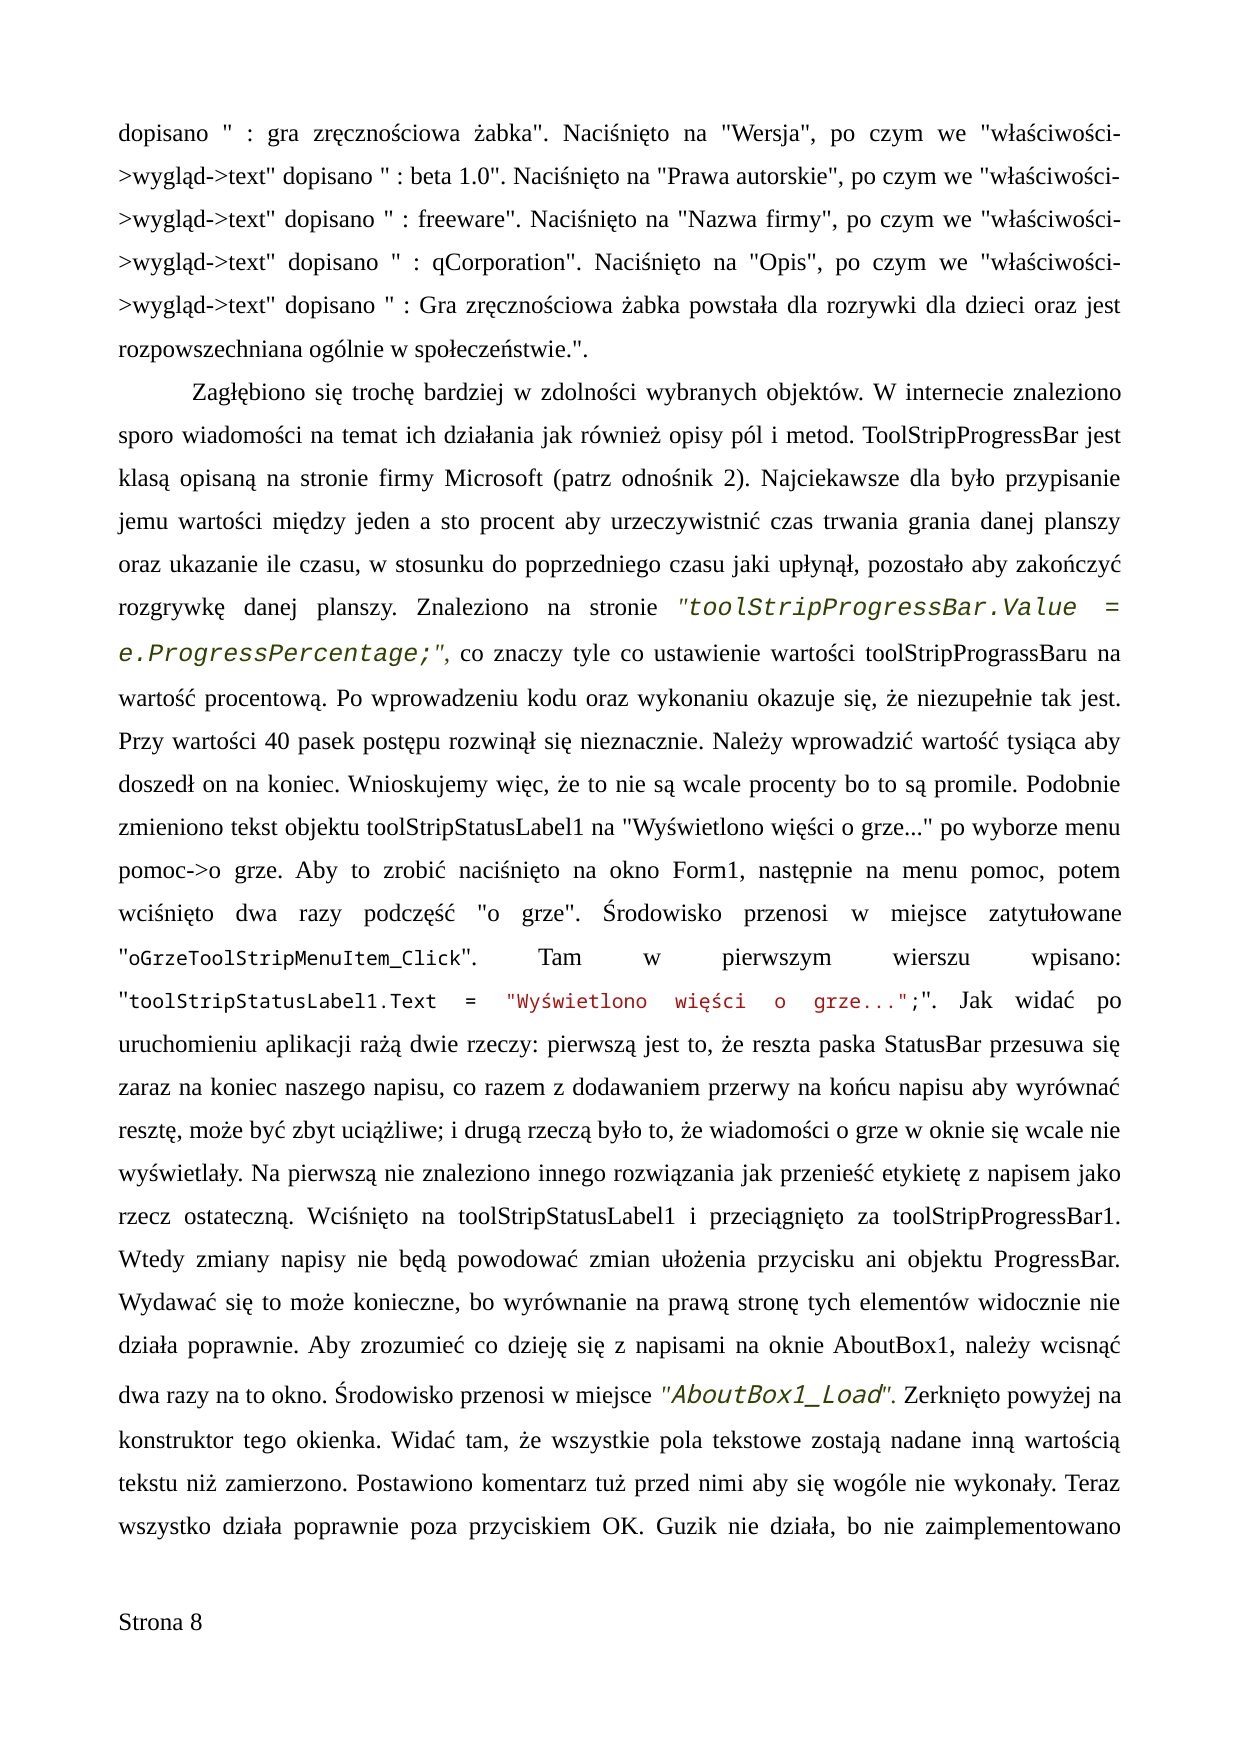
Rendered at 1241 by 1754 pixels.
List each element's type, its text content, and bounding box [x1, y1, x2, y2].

text Zagłębiono się trochę bardziej w zdolności wybranych objektów. W internecie znaleziono sporo wiadomości na temat ich działania jak również opisy pól i metod. ToolStripProgressBar jest klasą opisaną na stronie firmy Microsoft (patrz odnośnik 2). Najciekawsze dla było przypisanie jemu wartości między jeden a sto procent aby urzeczywistnić czas trwania grania danej planszy oraz ukazanie ile czasu, w stosunku do poprzedniego czasu jaki upłynął, pozostało aby zakończyć rozgrywkę danej planszy. Znaleziono na stronie "toolStripProgressBar.Value = e.ProgressPercentage;", co znaczy tyle co ustawienie wartości toolStripPrograssBaru na wartość procentową. Po wprowadzeniu kodu oraz wykonaniu okazuje się, że niezupełnie tak jest. Przy wartości 40 pasek postępu rozwinął się nieznacznie. Należy wprowadzić wartość tysiąca aby doszedł on na koniec. Wnioskujemy więc, że to nie są wcale procenty bo to są promile. Podobnie zmieniono tekst objektu toolStripStatusLabel1 na "Wyświetlono więści o grze..." po wyborze menu pomoc->o grze. Aby to zrobić naciśnięto na okno Form1, następnie na menu pomoc, potem wciśnięto dwa razy podczęść "o grze". Środowisko przenosi w miejsce zatytułowane "oGrzeToolStripMenuItem_Click". Tam w pierwszym wierszu wpisano: "toolStripStatusLabel1.Text = "Wyświetlono więści o grze...";". Jak widać po uruchomieniu aplikacji rażą dwie rzeczy: pierwszą jest to, że reszta paska StatusBar przesuwa się zaraz na koniec naszego napisu, co razem z dodawaniem przerwy na końcu napisu aby wyrównać resztę, może być zbyt uciążliwe; i drugą rzeczą było to, że wiadomości o grze w oknie się wcale nie wyświetlały. Na pierwszą nie znaleziono innego rozwiązania jak przenieść etykietę z napisem jako rzecz ostateczną. Wciśnięto na toolStripStatusLabel1 i przeciągnięto za toolStripProgressBar1. Wtedy zmiany napisy nie będą powodować zmian ułożenia przycisku ani objektu ProgressBar. Wydawać się to może konieczne, bo wyrównanie na prawą stronę tych elementów widocznie nie działa poprawnie. Aby zrozumieć co dzieję się z napisami na oknie AboutBox1, należy wcisnąć dwa razy na to okno. Środowisko przenosi w miejsce "AboutBox1_Load". Zerknięto powyżej na konstruktor tego okienka. Widać tam, że wszystkie pola tekstowe zostają nadane inną wartością tekstu niż zamierzono. Postawiono komentarz tuż przed nimi aby się wogóle nie wykonały. Teraz wszystko działa poprawnie poza przyciskiem OK. Guzik nie działa, bo nie zaimplementowano [118, 377, 1122, 1540]
text dopisano " : gra zręcznościowa żabka". Naciśnięto na "Wersja", po czym we "właściwości->wygląd->text" dopisano " : beta 1.0". Naciśnięto na "Prawa autorskie", po czym we "właściwości->wygląd->text" dopisano " : freeware". Naciśnięto na "Nazwa firmy", po czym we "właściwości->wygląd->text" dopisano " : qCorporation". Naciśnięto na "Opis", po czym we "właściwości->wygląd->text" dopisano " : Gra zręcznościowa żabka powstała dla rozrywki dla dzieci oraz jest rozpowszechniana ogólnie w społeczeństwie.". [118, 118, 1122, 362]
